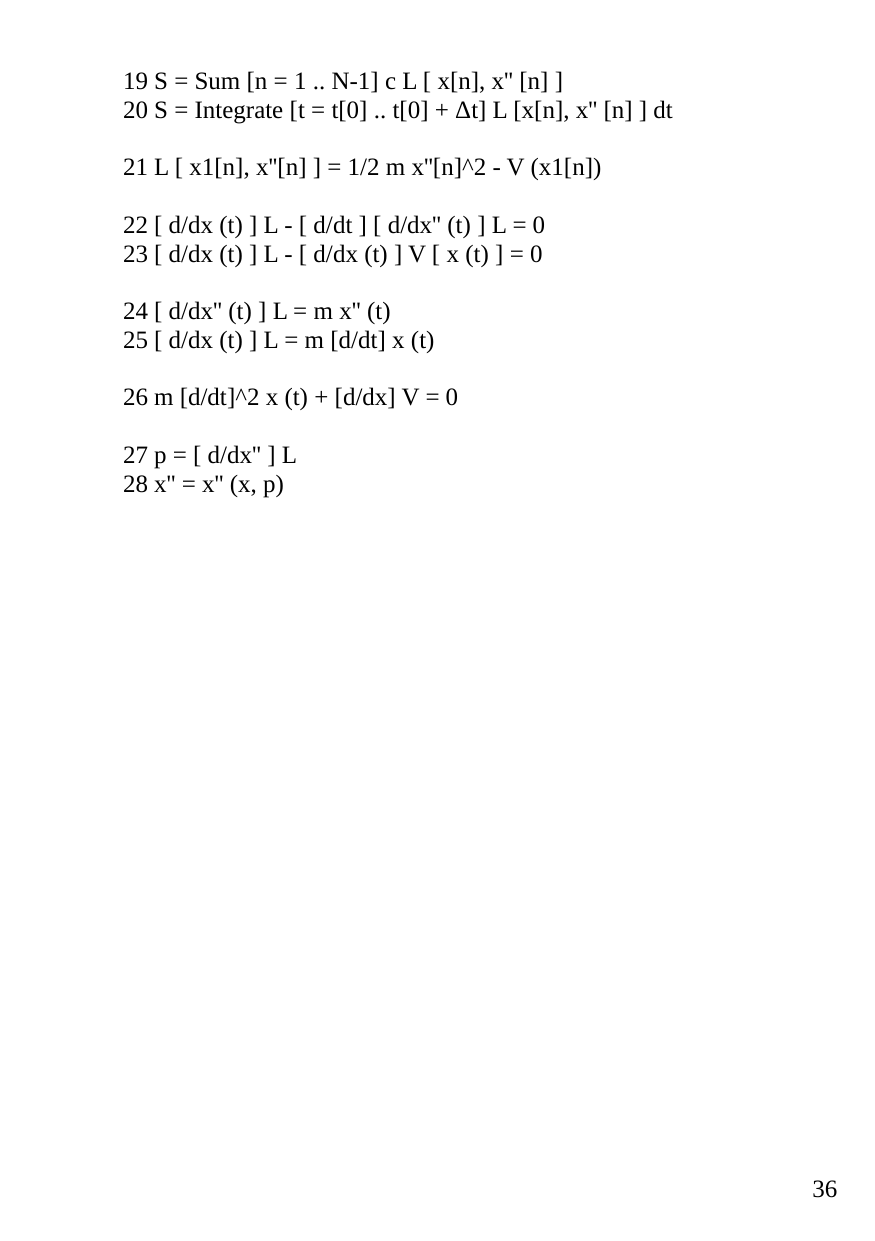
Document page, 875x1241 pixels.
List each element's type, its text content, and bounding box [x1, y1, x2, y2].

table_cell [151, 411, 809, 440]
table_cell [151, 124, 809, 152]
table_cell [151, 354, 809, 382]
table_cell 26 [106, 383, 151, 411]
table_cell [106, 38, 151, 66]
table_cell [106, 354, 151, 382]
table_cell 21 [106, 153, 151, 181]
table_cell [ d/dx (t) ] L - [ d/dt ] [ d/dx'' (t) ] L = 0 [151, 210, 809, 239]
table_cell 28 [106, 469, 151, 497]
table_cell [ d/dx'' (t) ] L = m x'' (t) [151, 296, 809, 325]
table_cell 25 [106, 325, 151, 354]
table_cell [106, 268, 151, 296]
table_cell S = Sum [n = 1 .. N-1] c L [ x[n], x'' [n] ] [151, 66, 809, 95]
table_cell 19 [106, 66, 151, 95]
table_cell L [ x1[n], x''[n] ] = 1/2 m x''[n]^2 - V (x1[n]) [151, 153, 809, 181]
table_cell S = Integrate [t = t[0] .. t[0] + Δt] L [x[n], x'' [n] ] dt [151, 95, 809, 124]
table_cell [106, 411, 151, 440]
table_cell 24 [106, 296, 151, 325]
table_cell 23 [106, 239, 151, 267]
table_cell [106, 124, 151, 152]
table_cell p = [ d/dx'' ] L [151, 440, 809, 469]
table_cell [106, 181, 151, 210]
table_cell [151, 268, 809, 296]
table_cell x'' = x'' (x, p) [151, 469, 809, 497]
table_cell [ d/dx (t) ] L - [ d/dx (t) ] V [ x (t) ] = 0 [151, 239, 809, 267]
table_cell [ d/dx (t) ] L = m [d/dt] x (t) [151, 325, 809, 354]
table_cell m [d/dt]^2 x (t) + [d/dx] V = 0 [151, 383, 809, 411]
table_cell [151, 181, 809, 210]
table_cell [151, 38, 809, 66]
table_cell 27 [106, 440, 151, 469]
table_cell 22 [106, 210, 151, 239]
table_cell 20 [106, 95, 151, 124]
